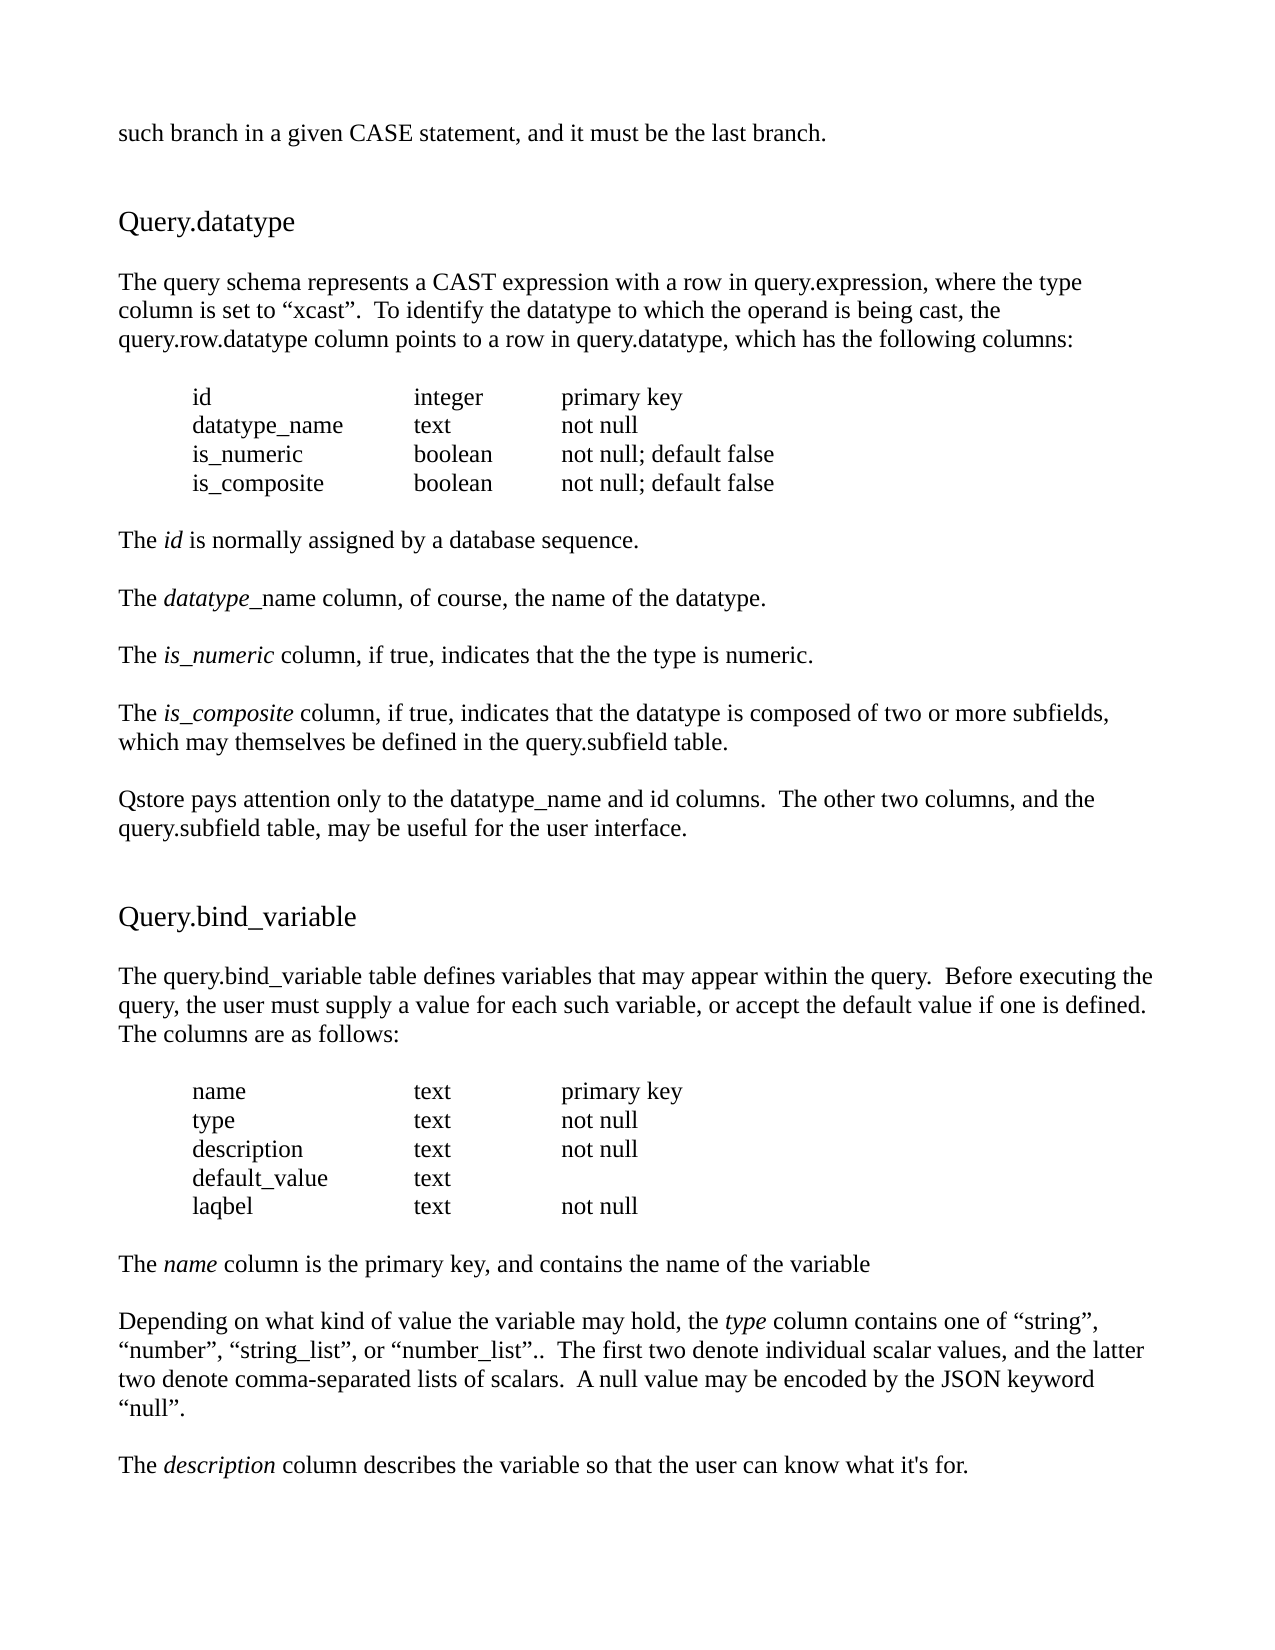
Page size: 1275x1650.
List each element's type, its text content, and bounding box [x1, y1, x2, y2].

text Query.bind_variable [118, 899, 1157, 933]
text Qstore pays attention only to the datatype_name and id columns. The other two columns, and the query.subfield table, may be useful for the user interface. [118, 784, 1157, 842]
text such branch in a given CASE statement, and it must be the last branch. [118, 118, 1157, 147]
text The query schema represents a CAST expression with a row in query.expression, where the type column is set to “xcast”. To identify the datatype to which the operand is being cast, the query.row.datatype column points to a row in query.datatype, which has the following columns: [118, 267, 1157, 353]
text The name column is the primary key, and contains the name of the variable [118, 1249, 1157, 1278]
text Query.datatype [118, 204, 1157, 238]
text name text primary key [118, 1076, 1157, 1105]
text id integer primary key [118, 382, 1157, 410]
text default_value text [118, 1163, 1157, 1191]
text The query.bind_variable table defines variables that may appear within the query. Before executing the query, the user must supply a value for each such variable, or accept the default value if one is defined. The columns are as follows: [118, 961, 1157, 1048]
text type text not null [118, 1105, 1157, 1134]
text The id is normally assigned by a database sequence. [118, 525, 1157, 554]
text The datatype_name column, of course, the name of the datatype. [118, 583, 1157, 612]
text The is_numeric column, if true, indicates that the the type is numeric. [118, 640, 1157, 669]
text is_numeric boolean not null; default false [118, 439, 1157, 468]
text The is_composite column, if true, indicates that the datatype is composed of two or more subfields, which may themselves be defined in the query.subfield table. [118, 698, 1157, 755]
text Depending on what kind of value the variable may hold, the type column contains one of “string”, “number”, “string_list”, or “number_list”.. The first two denote individual scalar values, and the latter two denote comma-separated lists of scalars. A null value may be encoded by the JSON keyword “null”. [118, 1306, 1157, 1421]
text laqbel text not null [118, 1191, 1157, 1220]
text is_composite boolean not null; default false [118, 468, 1157, 497]
text The description column describes the variable so that the user can know what it's for. [118, 1450, 1157, 1479]
text datatype_name text not null [118, 410, 1157, 439]
text description text not null [118, 1134, 1157, 1163]
